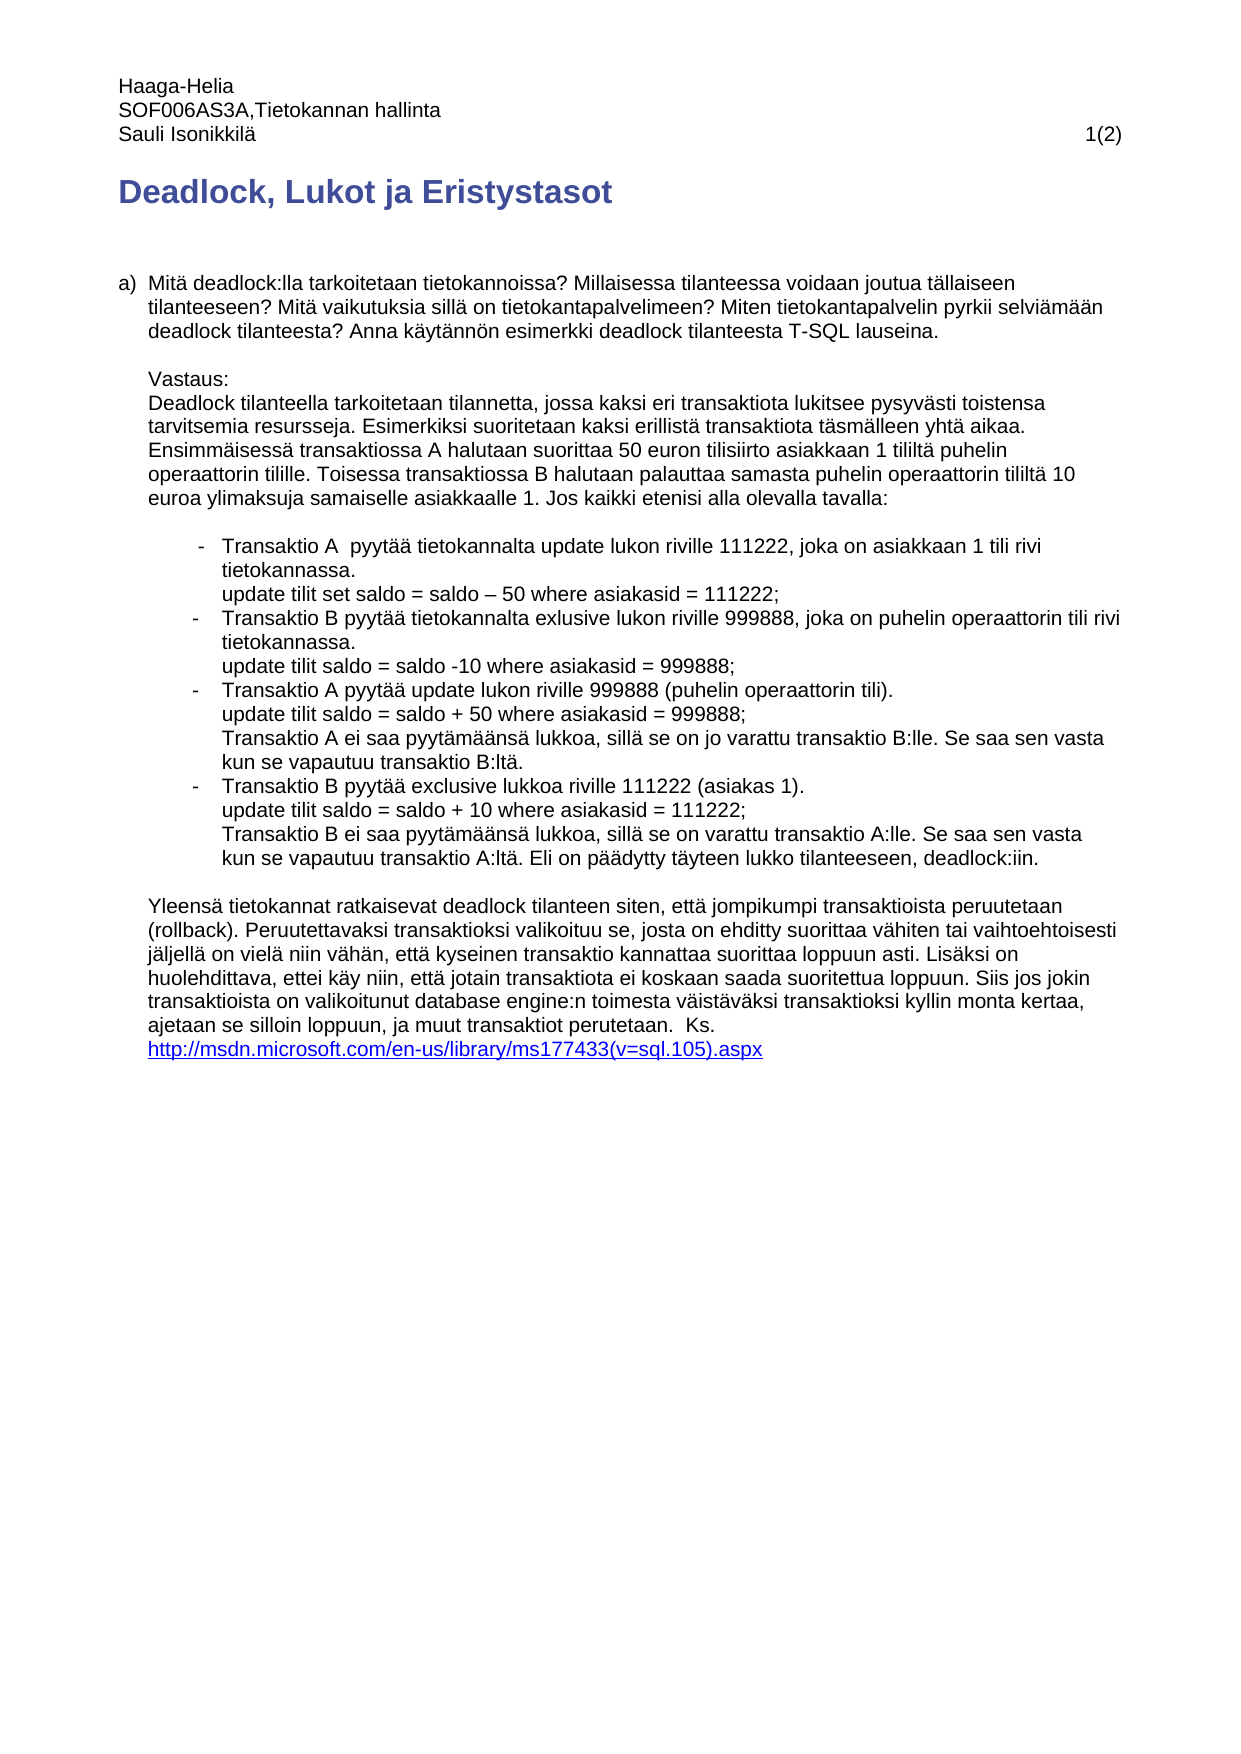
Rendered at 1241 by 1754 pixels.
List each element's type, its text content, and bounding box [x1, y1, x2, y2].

text - Transaktio A pyytää tietokannalta update lukon riville 111222, joka on asiakkaan 1 tili rivi tietokannassa. update tilit set saldo = saldo – 50 where asiakasid = 111222; [192, 534, 1122, 606]
text a) Mitä deadlock:lla tarkoitetaan tietokannoissa? Millaisessa tilanteessa voidaan joutua tällaiseen tilanteeseen? Mitä vaikutuksia sillä on tietokantapalvelimeen? Miten tietokantapalvelin pyrkii selviämään deadlock tilanteesta? Anna käytännön esimerkki deadlock tilanteesta T-SQL lauseina. Vastaus: Deadlock tilanteella tarkoitetaan tilannetta, jossa kaksi eri transaktiota lukitsee pysyvästi toistensa tarvitsemia resursseja. Esimerkiksi suoritetaan kaksi erillistä transaktiota täsmälleen yhtä aikaa. Ensimmäisessä transaktiossa A halutaan suorittaa 50 euron tilisiirto asiakkaan 1 tililtä puhelin operaattorin tilille. Toisessa transaktiossa B halutaan palauttaa samasta puhelin operaattorin tililtä 10 euroa ylimaksuja samaiselle asiakkaalle 1. Jos kaikki etenisi alla olevalla tavalla: [118, 271, 1122, 534]
subtitle Deadlock, Lukot ja Eristystasot [118, 172, 1122, 210]
text Yleensä tietokannat ratkaisevat deadlock tilanteen siten, että jompikumpi transaktioista peruutetaan (rollback). Peruutettavaksi transaktioksi valikoituu se, josta on ehditty suorittaa vähiten tai vaihtoehtoisesti jäljellä on vielä niin vähän, että kyseinen transaktio kannattaa suorittaa loppuun asti. Lisäksi on huolehdittava, ettei käy niin, että jotain transaktiota ei koskaan saada suoritettua loppuun. Siis jos jokin transaktioista on valikoitunut database engine:n toimesta väistäväksi transaktioksi kyllin monta kertaa, ajetaan se silloin loppuun, ja muut transaktiot perutetaan. Ks. http://msdn.microsoft.com/en-us/library/ms177433(v=sql.105).aspx [148, 893, 1122, 1085]
text - Transaktio B pyytää exclusive lukkoa riville 111222 (asiakas 1). update tilit saldo = saldo + 10 where asiakasid = 111222; Transaktio B ei saa pyytämäänsä lukkoa, sillä se on varattu transaktio A:lle. Se saa sen vasta kun se vapautuu transaktio A:ltä. Eli on päädytty täyteen lukko tilanteeseen, deadlock:iin. [192, 774, 1122, 869]
text - Transaktio B pyytää tietokannalta exlusive lukon riville 999888, joka on puhelin operaattorin tili rivi tietokannassa. update tilit saldo = saldo -10 where asiakasid = 999888; [192, 606, 1122, 678]
text - Transaktio A pyytää update lukon riville 999888 (puhelin operaattorin tili). update tilit saldo = saldo + 50 where asiakasid = 999888; Transaktio A ei saa pyytämäänsä lukkoa, sillä se on jo varattu transaktio B:lle. Se saa sen vasta kun se vapautuu transaktio B:ltä. [192, 678, 1122, 774]
